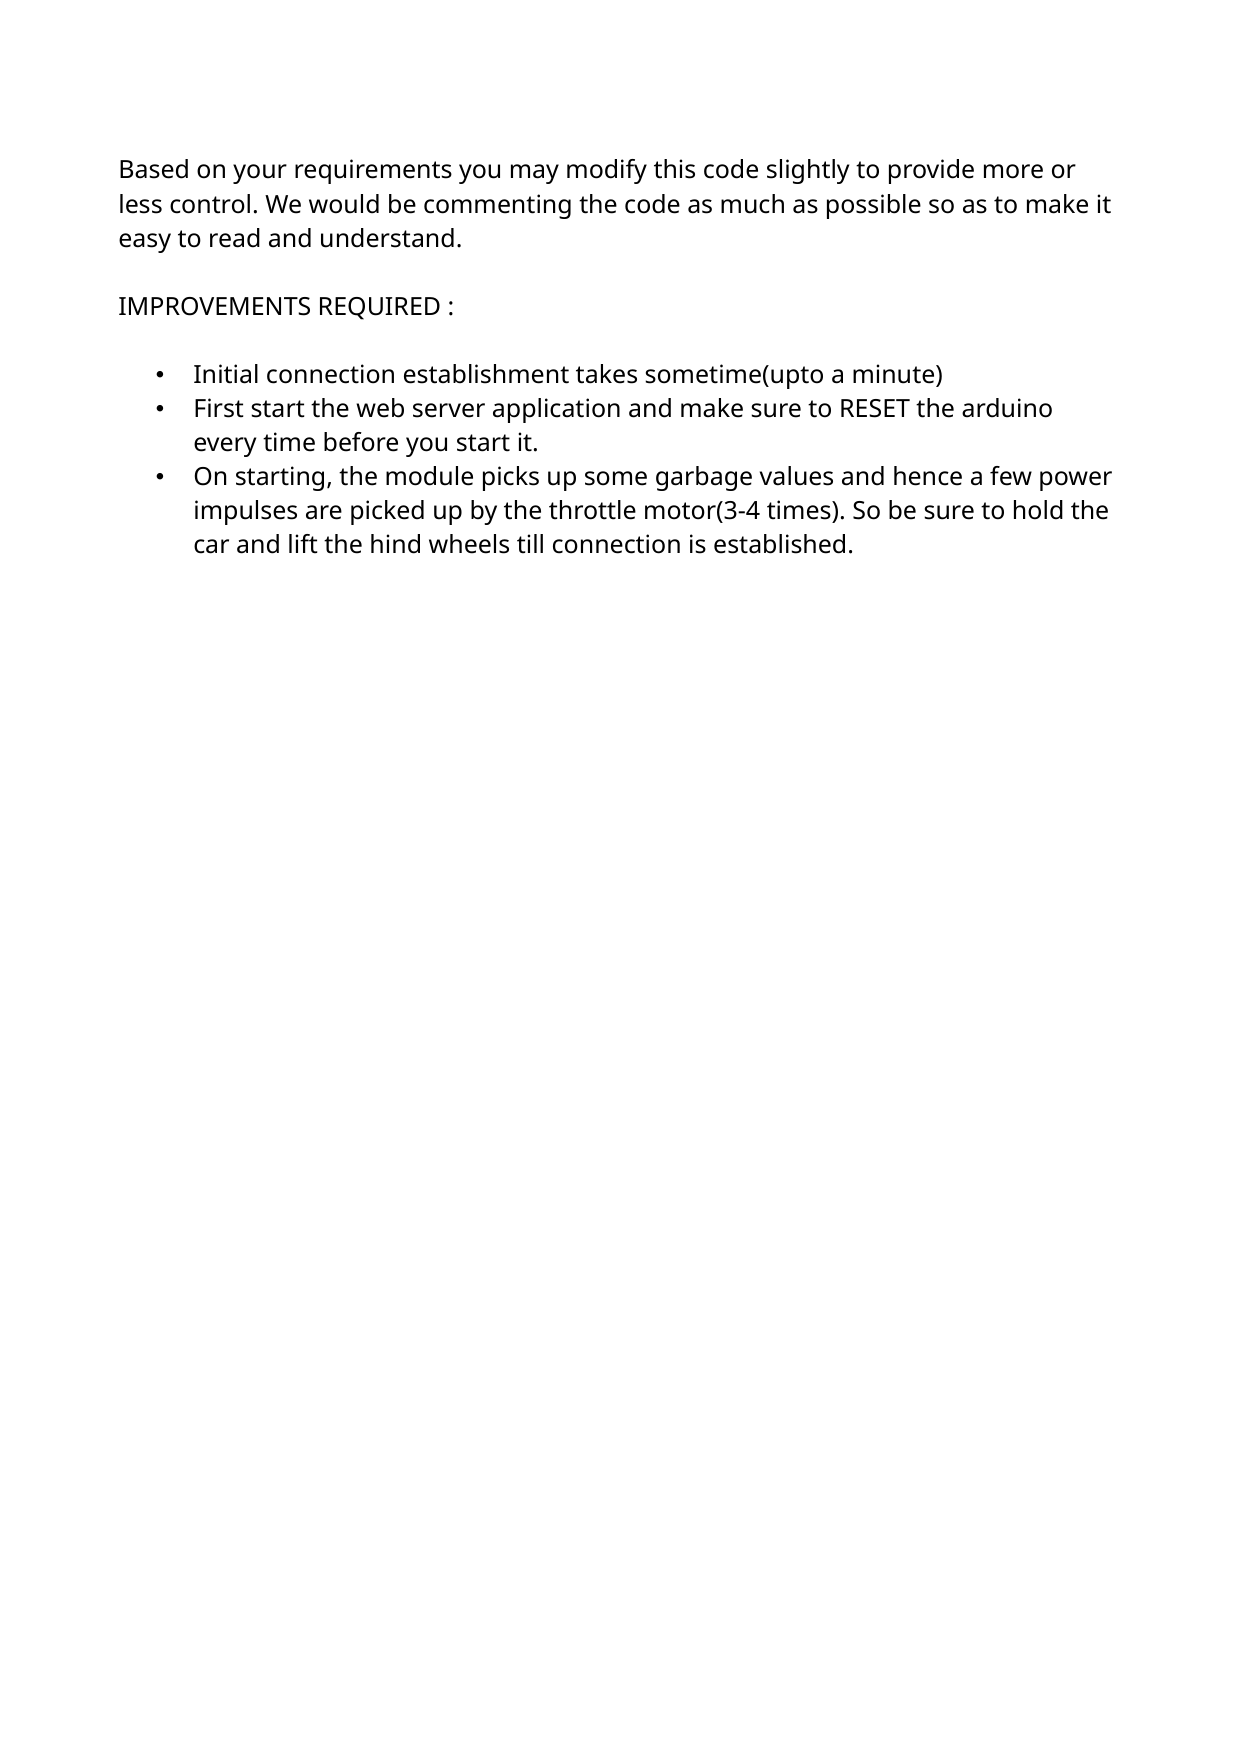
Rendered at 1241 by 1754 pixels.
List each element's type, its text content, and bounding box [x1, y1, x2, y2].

list Initial connection establishment takes sometime(upto a minute) [156, 357, 1122, 391]
text Based on your requirements you may modify this code slightly to provide more or less control. We would be commenting the code as much as possible so as to make it easy to read and understand. [118, 152, 1122, 254]
list On starting, the module picks up some garbage values and hence a few power impulses are picked up by the throttle motor(3-4 times). So be sure to hold the car and lift the hind wheels till connection is established. [156, 459, 1122, 561]
list First start the web server application and make sure to RESET the arduino every time before you start it. [156, 391, 1122, 459]
text IMPROVEMENTS REQUIRED : [118, 288, 1122, 322]
